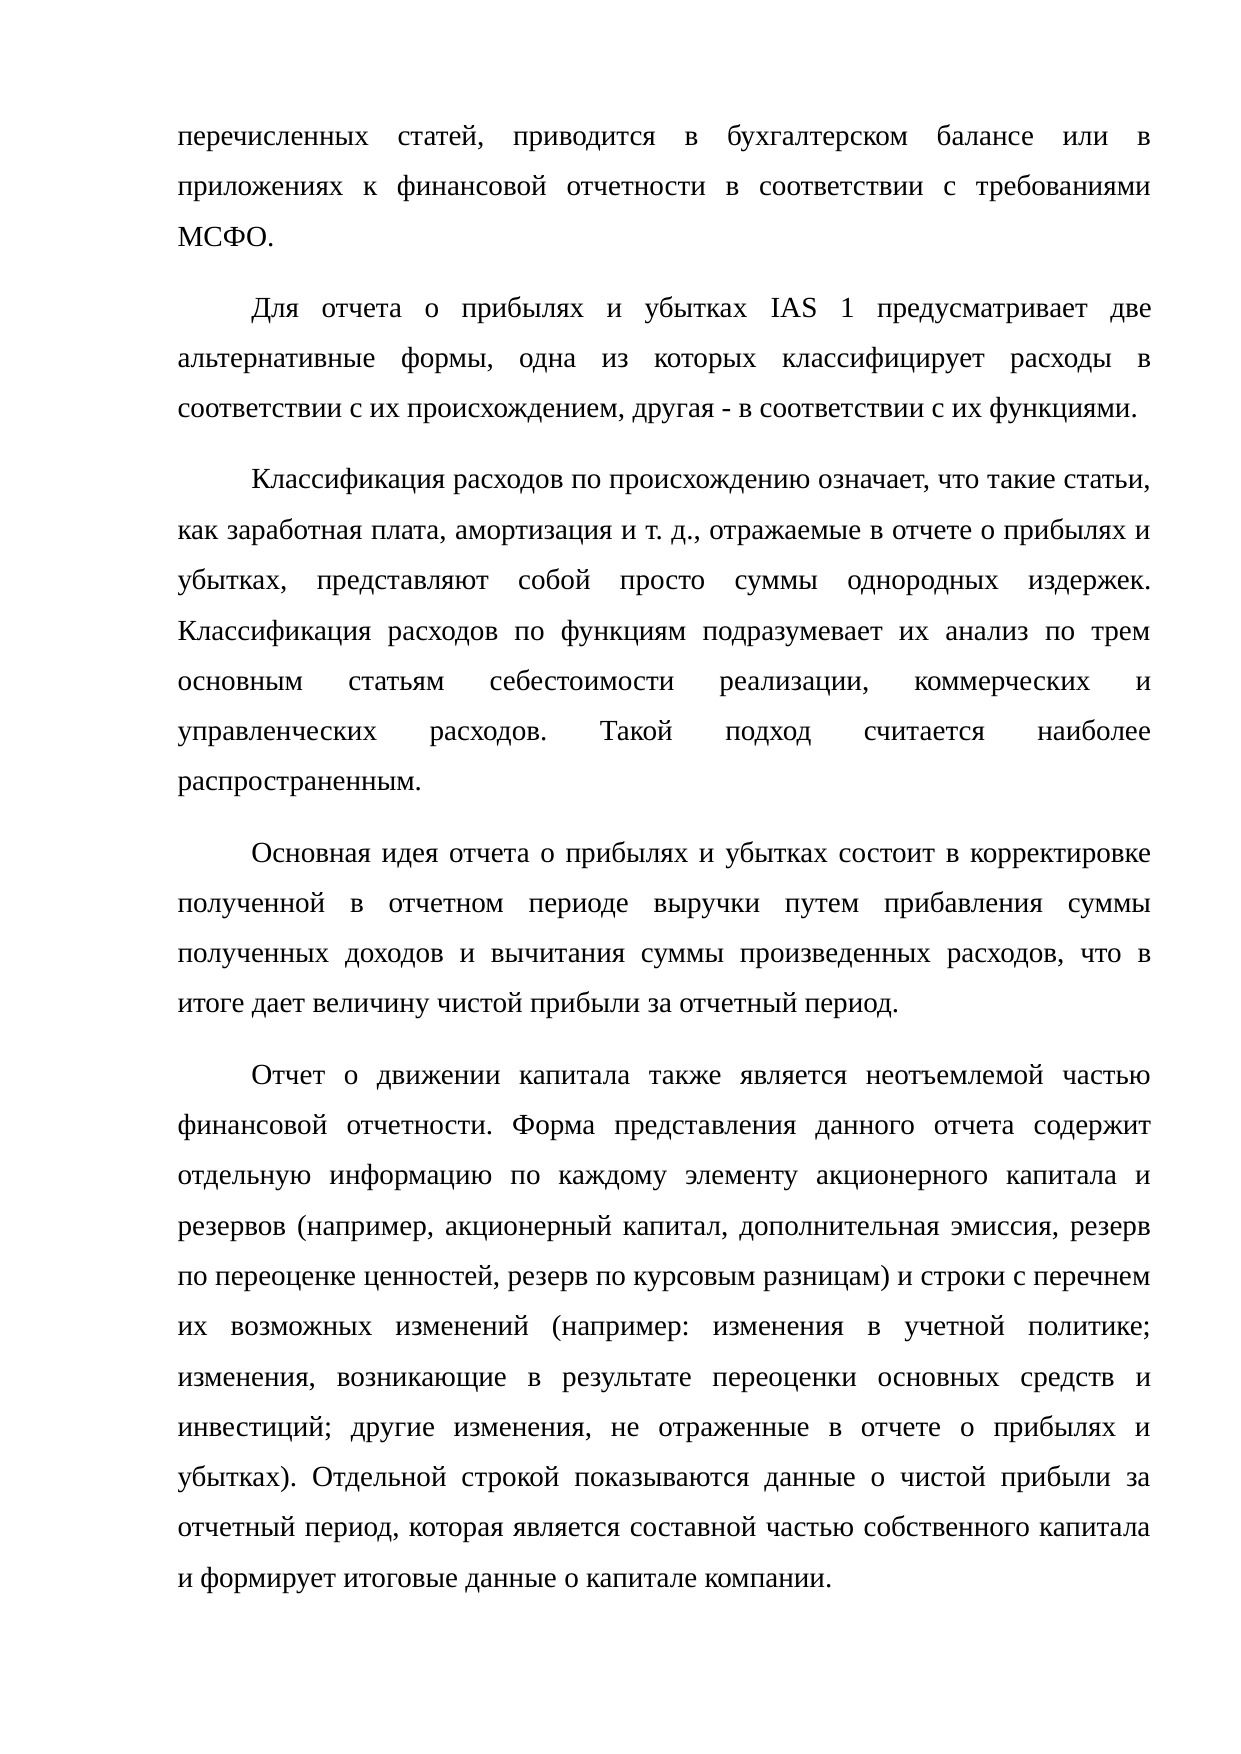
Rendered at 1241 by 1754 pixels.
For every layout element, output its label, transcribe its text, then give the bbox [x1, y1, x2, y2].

text Классификация расходов по происхождению означает, что такие статьи, как заработная плата, амортизация и т. д., отражаемые в отчете о прибылях и убытках, представляют собой просто суммы однородных издержек. Классификация расходов по функциям подразумевает их анализ по трем основным статьям себестоимости реализации, коммерческих и управленческих расходов. Такой подход считается наиболее распространенным. [177, 462, 1152, 797]
text Отчет о движении капитала также является неотъемлемой частью финансовой отчетности. Форма представления данного отчета содержит отдельную информацию по каждому элементу акционерного капитала и резервов (например, акционерный капитал, дополнительная эмиссия, резерв по переоценке ценностей, резерв по курсовым разницам) и строки с перечнем их возможных изменений (например: изменения в учетной политике; изменения, возникающие в результате переоценки основных средств и инвестиций; другие изменения, не отраженные в отчете о прибылях и убытках). Отдельной строкой показываются данные о чистой прибыли за отчетный период, которая является составной частью собственного капитала и формирует итоговые данные о капитале компании. [177, 1057, 1152, 1593]
text Основная идея отчета о прибылях и убытках состоит в корректировке полученной в отчетном периоде выручки путем прибавления суммы полученных доходов и вычитания суммы произведенных расходов, что в итоге дает величину чистой прибыли за отчетный период. [177, 835, 1152, 1019]
text перечисленных статей, приводится в бухгалтерском балансе или в приложениях к финансовой отчетности в соответствии с требованиями МСФО. [177, 118, 1152, 252]
text Для отчета о прибылях и убытках IAS 1 предусматривает две альтернативные формы, одна из которых классифицирует расходы в соответствии с их происхождением, другая - в соответствии с их функциями. [177, 290, 1152, 424]
